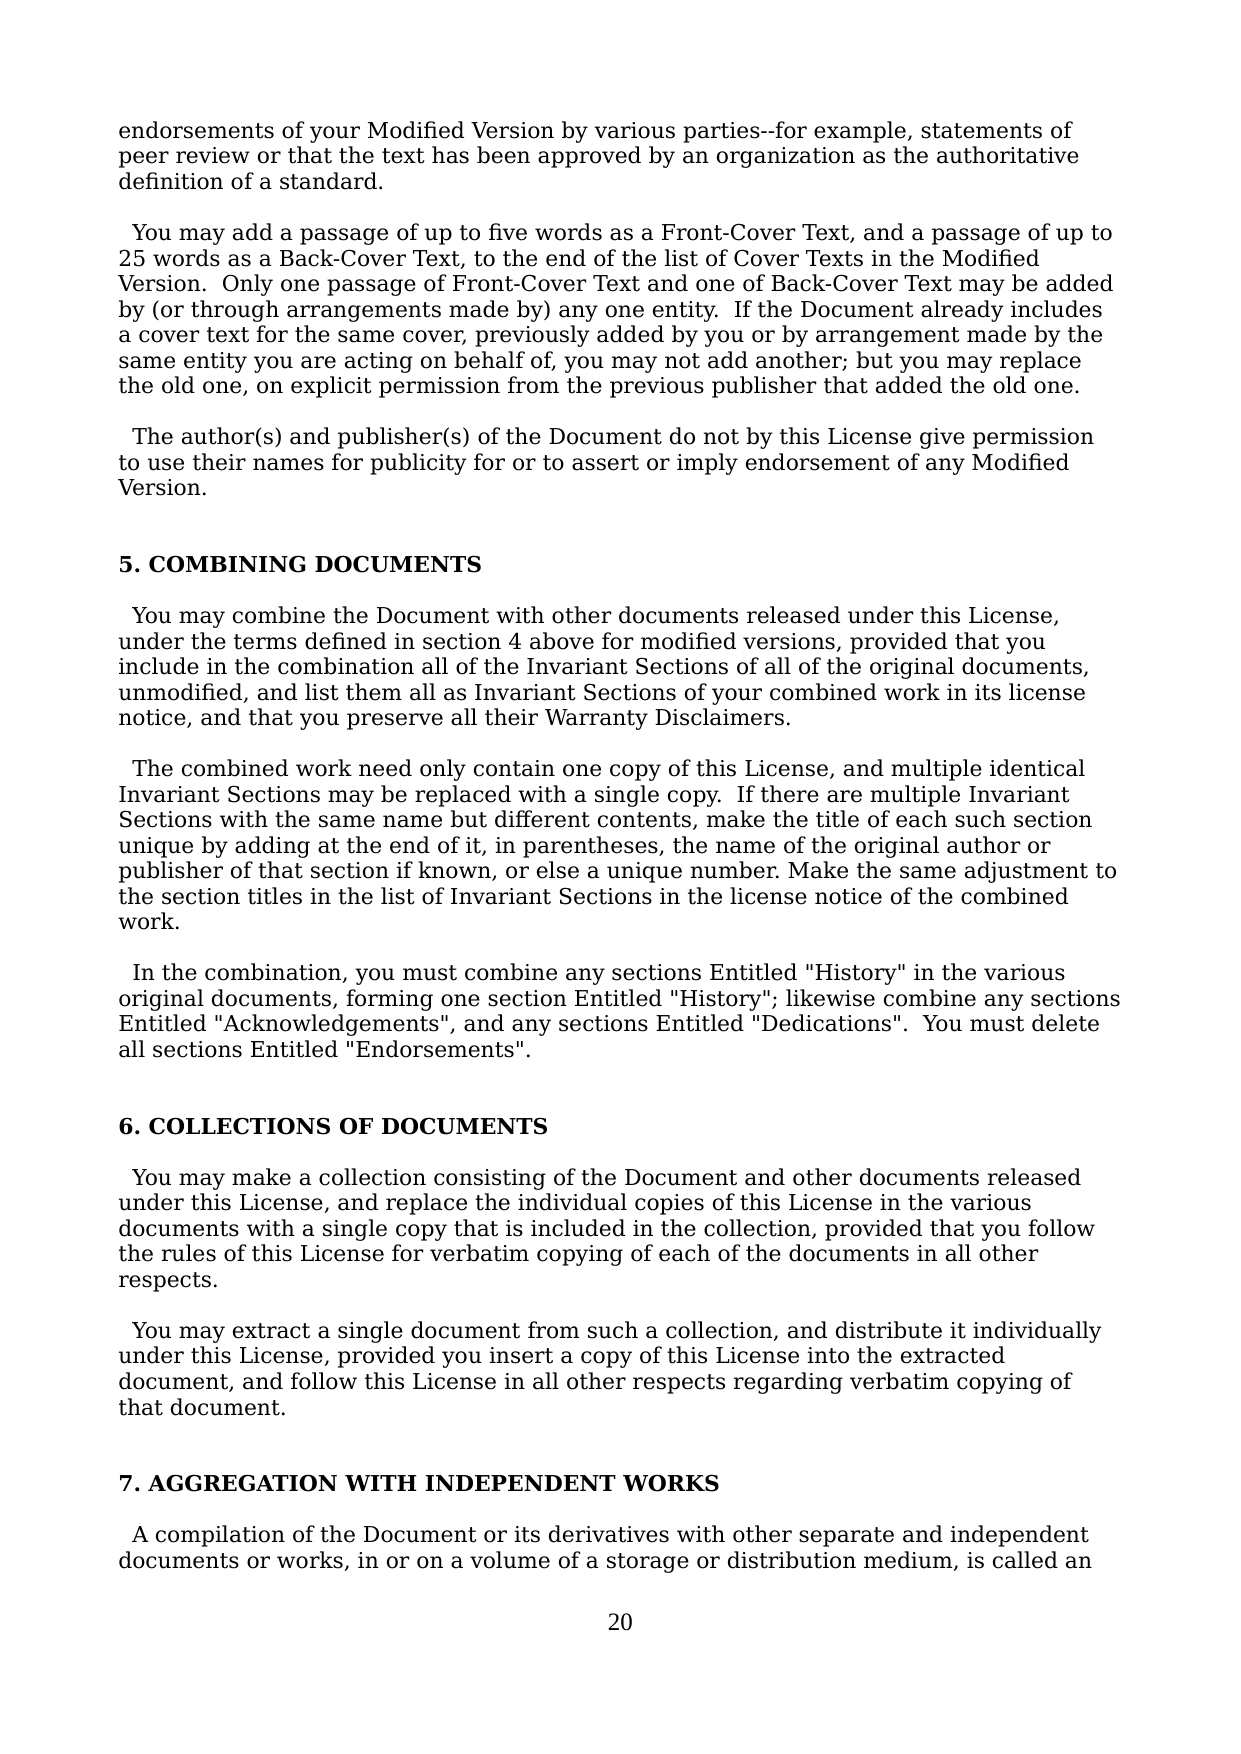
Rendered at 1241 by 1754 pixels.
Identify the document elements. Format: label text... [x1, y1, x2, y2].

text In the combination, you must combine any sections Entitled "History" in the various original documents, forming one section Entitled "History"; likewise combine any sections Entitled "Acknowledgements", and any sections Entitled "Dedications". You must delete all sections Entitled "Endorsements". [118, 961, 1122, 1063]
text A compilation of the Document or its derivatives with other separate and independent documents or works, in or on a volume of a storage or distribution medium, is called an [118, 1522, 1122, 1573]
text The author(s) and publisher(s) of the Document do not by this License give permission to use their names for publicity for or to assert or imply endorsement of any Modified Version. [118, 424, 1122, 501]
text 7. AGGREGATION WITH INDEPENDENT WORKS [118, 1471, 1122, 1497]
text You may make a collection consisting of the Document and other documents released under this License, and replace the individual copies of this License in the various documents with a single copy that is included in the collection, provided that you follow the rules of this License for verbatim copying of each of the documents in all other respects. [118, 1165, 1122, 1292]
text 6. COLLECTIONS OF DOCUMENTS [118, 1114, 1122, 1139]
text 5. COMBINING DOCUMENTS [118, 552, 1122, 578]
text You may extract a single document from such a collection, and distribute it individually under this License, provided you insert a copy of this License into the extracted document, and follow this License in all other respects regarding verbatim copying of that document. [118, 1318, 1122, 1420]
text The combined work need only contain one copy of this License, and multiple identical Invariant Sections may be replaced with a single copy. If there are multiple Invariant Sections with the same name but different contents, make the title of each such section unique by adding at the end of it, in parentheses, the name of the original author or publisher of that section if known, or else a unique number. Make the same adjustment to the section titles in the list of Invariant Sections in the license notice of the combined work. [118, 756, 1122, 935]
text You may combine the Document with other documents released under this License, under the terms defined in section 4 above for modified versions, provided that you include in the combination all of the Invariant Sections of all of the original documents, unmodified, and list them all as Invariant Sections of your combined work in its license notice, and that you preserve all their Warranty Disclaimers. [118, 603, 1122, 731]
text You may add a passage of up to five words as a Front-Cover Text, and a passage of up to 25 words as a Back-Cover Text, to the end of the list of Cover Texts in the Modified Version. Only one passage of Front-Cover Text and one of Back-Cover Text may be added by (or through arrangements made by) any one entity. If the Document already includes a cover text for the same cover, previously added by you or by arrangement made by the same entity you are acting on behalf of, you may not add another; but you may replace the old one, on explicit permission from the previous publisher that added the old one. [118, 220, 1122, 399]
text endorsements of your Modified Version by various parties--for example, statements of peer review or that the text has been approved by an organization as the authoritative definition of a standard. [118, 118, 1122, 195]
